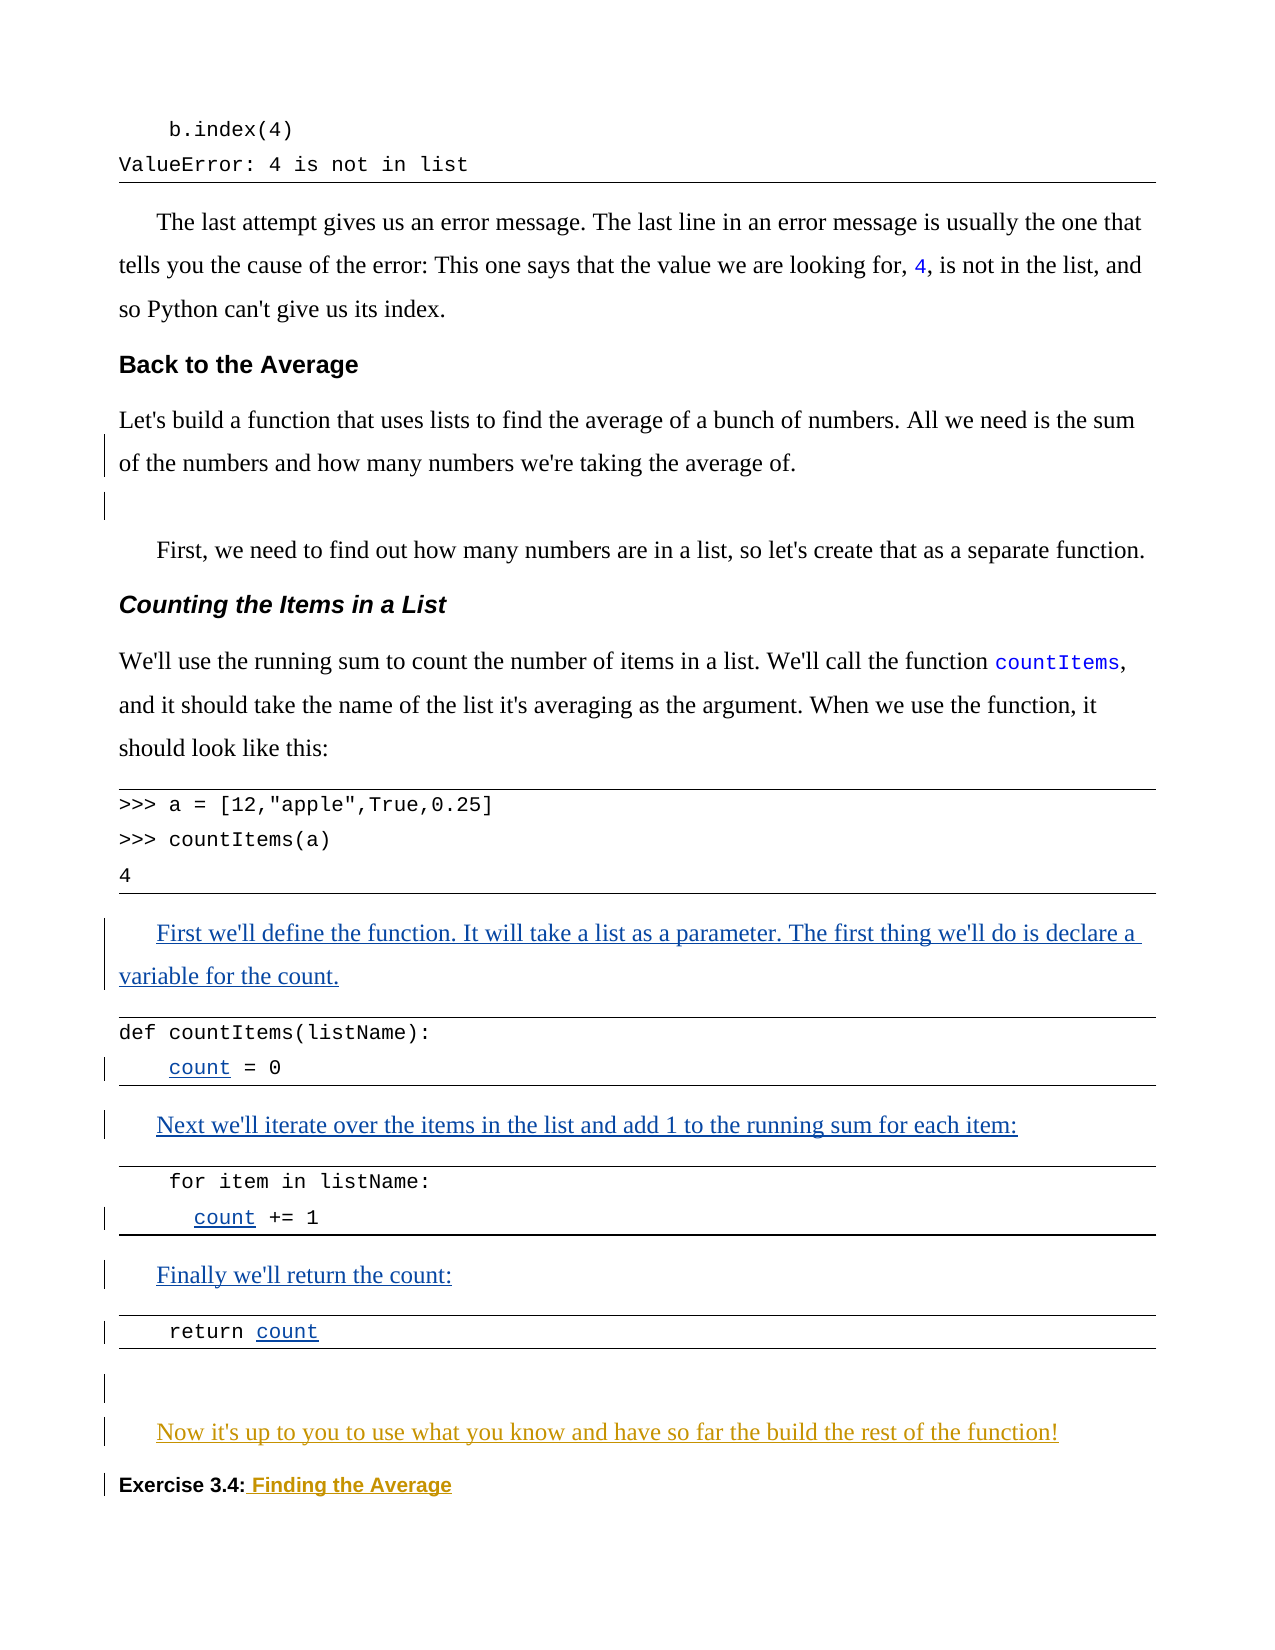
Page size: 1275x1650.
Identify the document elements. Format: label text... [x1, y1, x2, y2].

text 4 [118, 865, 1156, 894]
text return count [118, 1316, 1156, 1349]
text >>> a = [12,"apple",True,0.25] [118, 790, 1156, 818]
text Now it's up to you to use what you know and have so far the build the rest of the function! [118, 1417, 1156, 1446]
text count += 1 [118, 1207, 1156, 1236]
text Exercise 3.4: Finding the Average [118, 1472, 1156, 1496]
text Let's build a function that uses lists to find the average of a bunch of numbers. All we need is the sum of the numbers and how many numbers we're taking the average of. [118, 405, 1156, 520]
text We'll use the running sum to count the number of items in a list. We'll call the function countItems, and it should take the name of the list it's averaging as the argument. When we use the function, it should look like this: [118, 646, 1156, 762]
text ValueError: 4 is not in list [118, 154, 1156, 183]
text First, we need to find out how many numbers are in a list, so let's create that as a separate function. [118, 535, 1156, 563]
text >>> countItems(a) [118, 829, 1156, 853]
text Back to the Average [118, 350, 1156, 378]
text Next we'll iterate over the items in the list and add 1 to the running sum for each item: [118, 1110, 1156, 1139]
text for item in listName: [118, 1167, 1156, 1195]
text def countItems(listName): [118, 1018, 1156, 1046]
text Finally we'll return the count: [118, 1260, 1156, 1288]
text b.index(4) [118, 118, 1156, 142]
text count = 0 [118, 1057, 1156, 1086]
text First we'll define the function. It will take a list as a parameter. The first thing we'll do is declare a variable for the count. [118, 918, 1156, 990]
text Counting the Items in a List [118, 590, 1156, 619]
text The last attempt gives us an error message. The last line in an error message is usually the one that tells you the cause of the error: This one says that the value we are looking for, 4, is not in the list, and so Python can't give us its index. [118, 207, 1156, 323]
